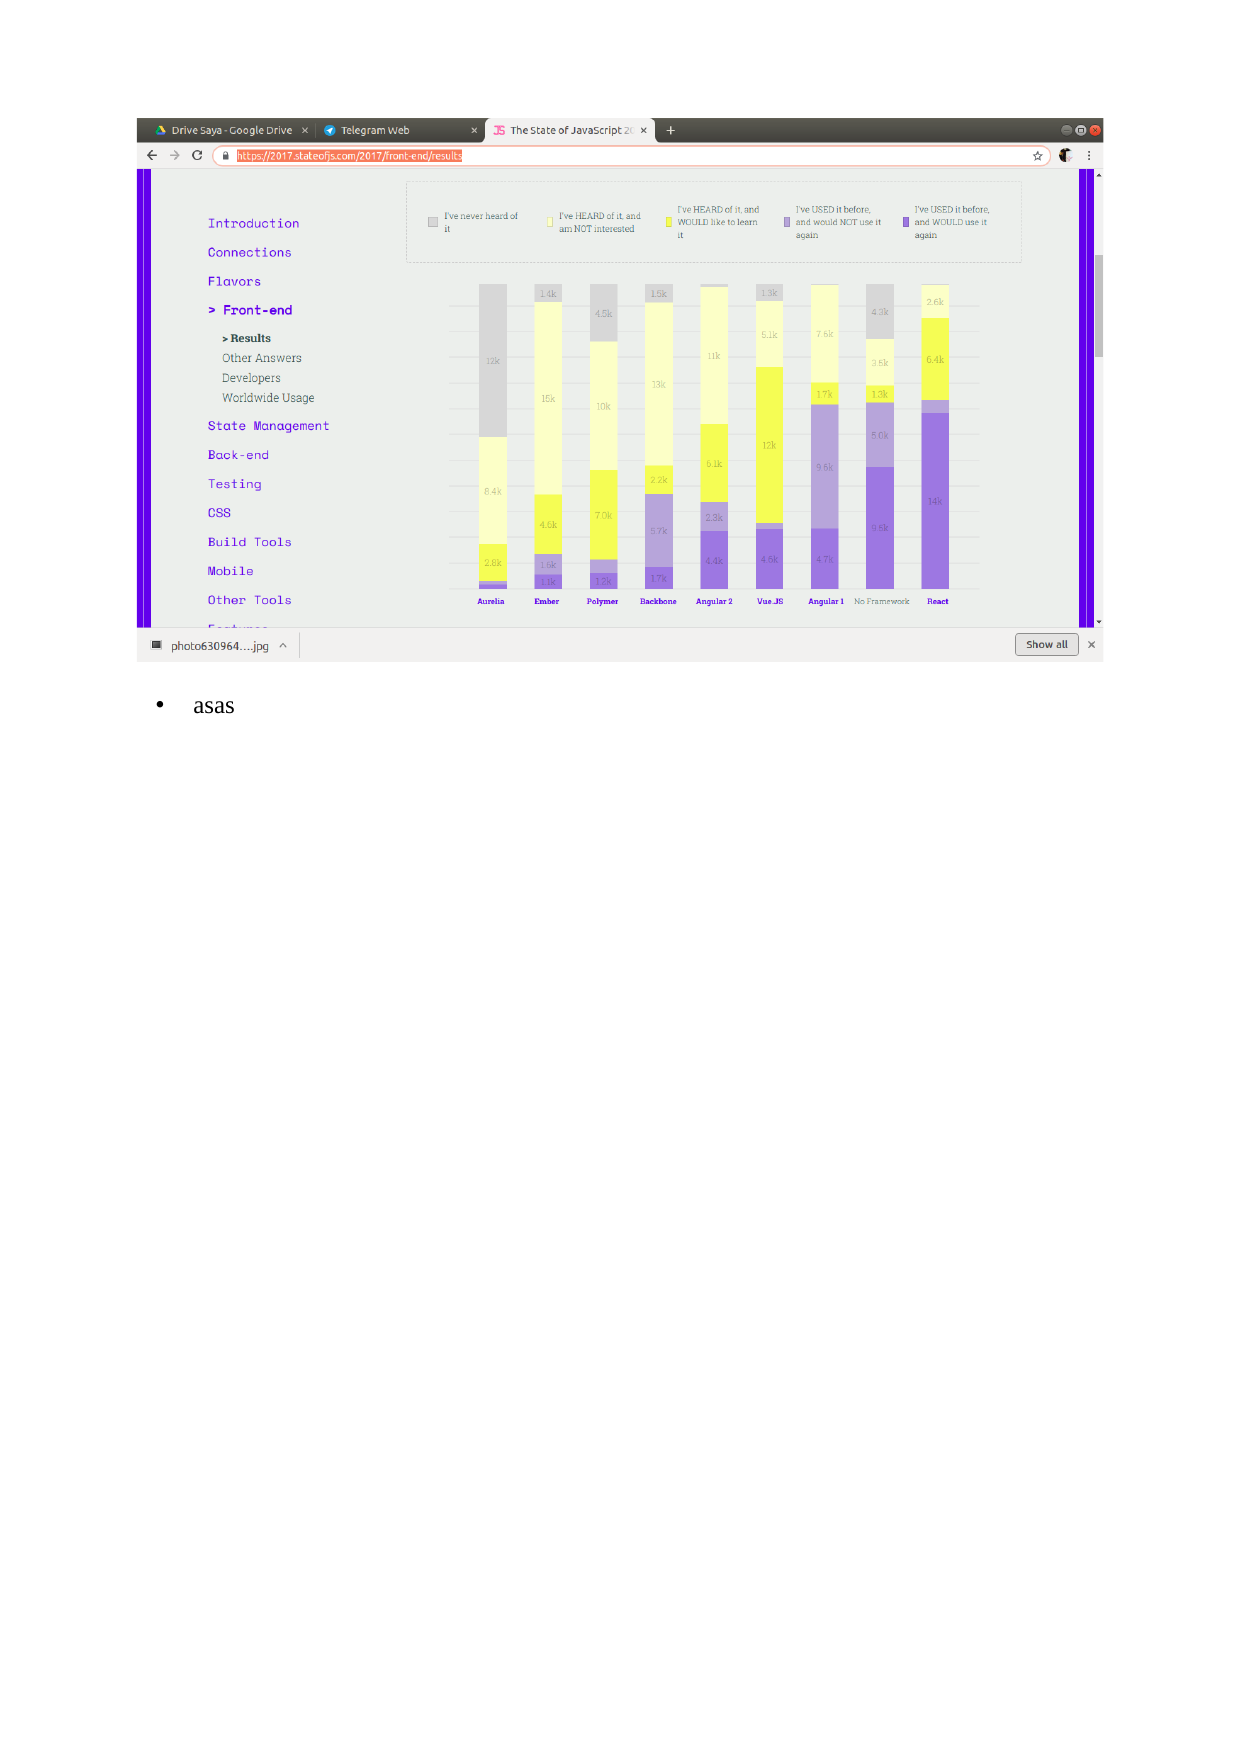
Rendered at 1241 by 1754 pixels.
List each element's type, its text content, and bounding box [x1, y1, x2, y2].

picture [136, 118, 1104, 662]
list asas [156, 690, 1122, 719]
